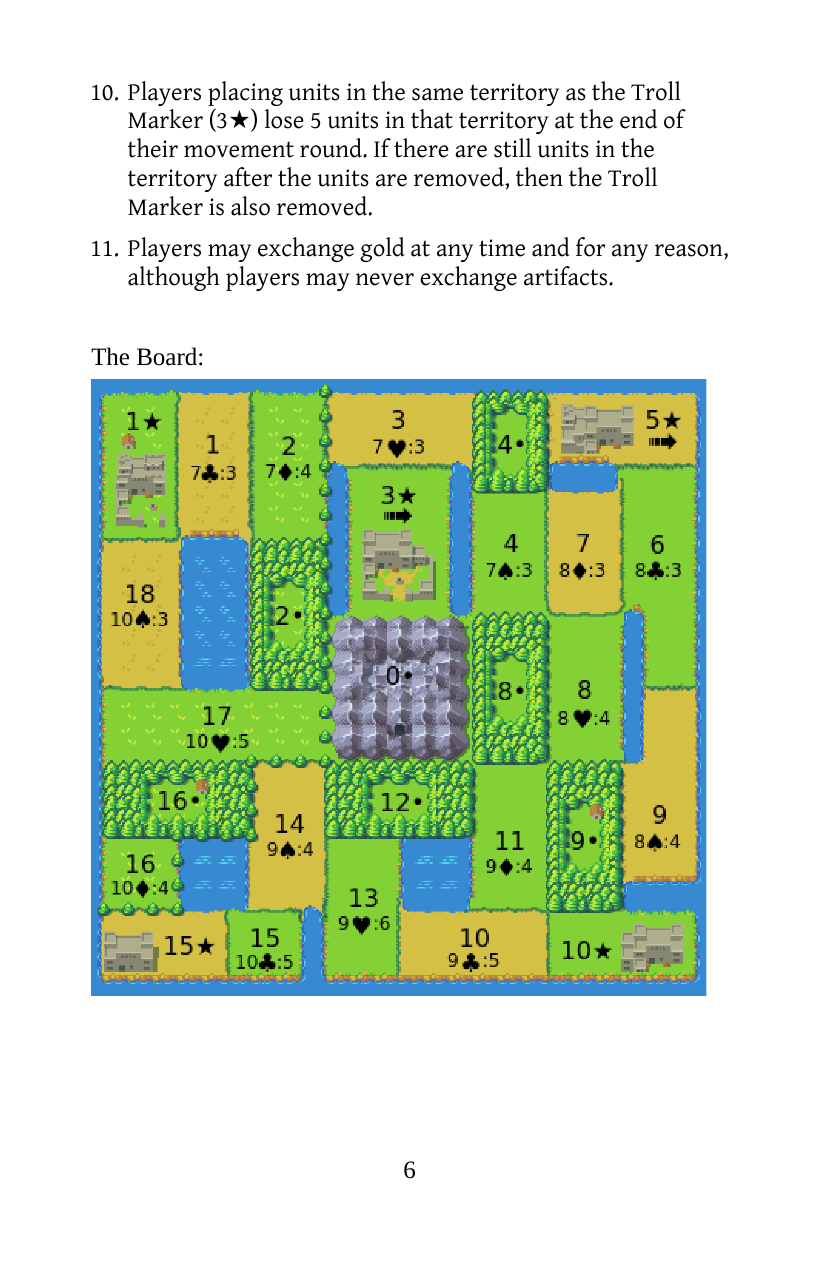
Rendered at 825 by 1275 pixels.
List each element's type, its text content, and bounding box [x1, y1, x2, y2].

picture [91, 379, 707, 996]
list Players may exchange gold at any time and for any reason, although players may never exchange artifacts. [90, 235, 735, 293]
list Players placing units in the same territory as the Troll Marker (3★) lose 5 units in that territory at the end of their movement round. If there are still units in the territory after the units are removed, then the Troll Marker is also removed. [90, 78, 735, 223]
